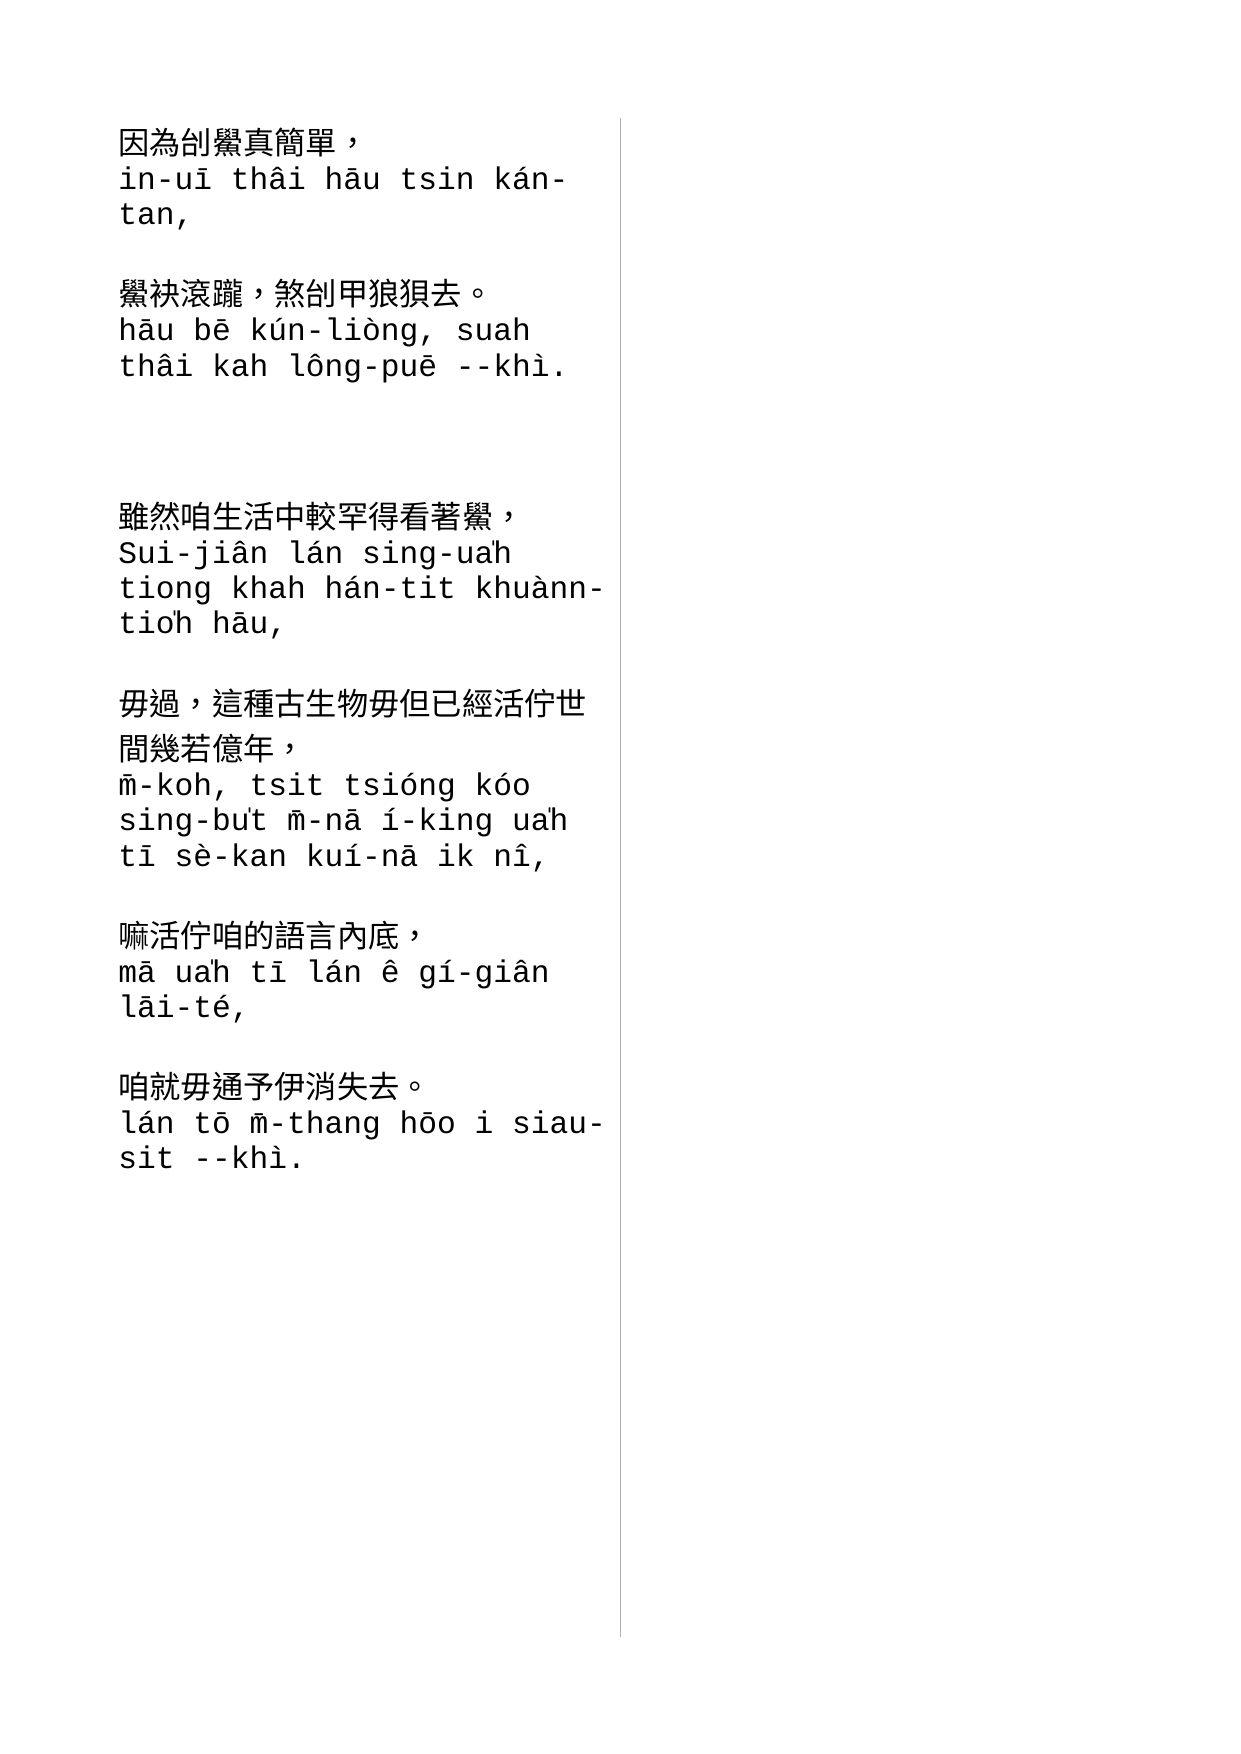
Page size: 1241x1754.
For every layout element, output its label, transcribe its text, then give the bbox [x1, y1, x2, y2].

text 鱟袂滾躘，煞刣甲狼狽去。 [118, 269, 618, 315]
text 毋過，這種古生物毋但已經活佇世間幾若億年， [118, 679, 618, 769]
text lán tō m̄-thang hōo i siau-sit --khì. [118, 1107, 618, 1178]
text Sui-jiân lán sing-ua̍h tiong khah hán-tit khuànn-tio̍h hāu, [118, 537, 618, 643]
text in-uī thâi hāu tsin kán-tan, [118, 163, 618, 234]
text mā ua̍h tī lán ê gí-giân lāi-té, [118, 956, 618, 1027]
text 咱就毋通予伊消失去。 [118, 1062, 618, 1107]
text 因為刣鱟真簡單， [118, 118, 618, 163]
text hāu bē kún-liòng, suah thâi kah lông-puē --khì. [118, 315, 618, 386]
text m̄-koh, tsit tsióng kóo sing-bu̍t m̄-nā í-king ua̍h tī sè-kan kuí-nā ik nî, [118, 769, 618, 875]
text 雖然咱生活中較罕得看著鱟， [118, 492, 618, 537]
text 嘛活佇咱的語言內底， [118, 911, 618, 956]
